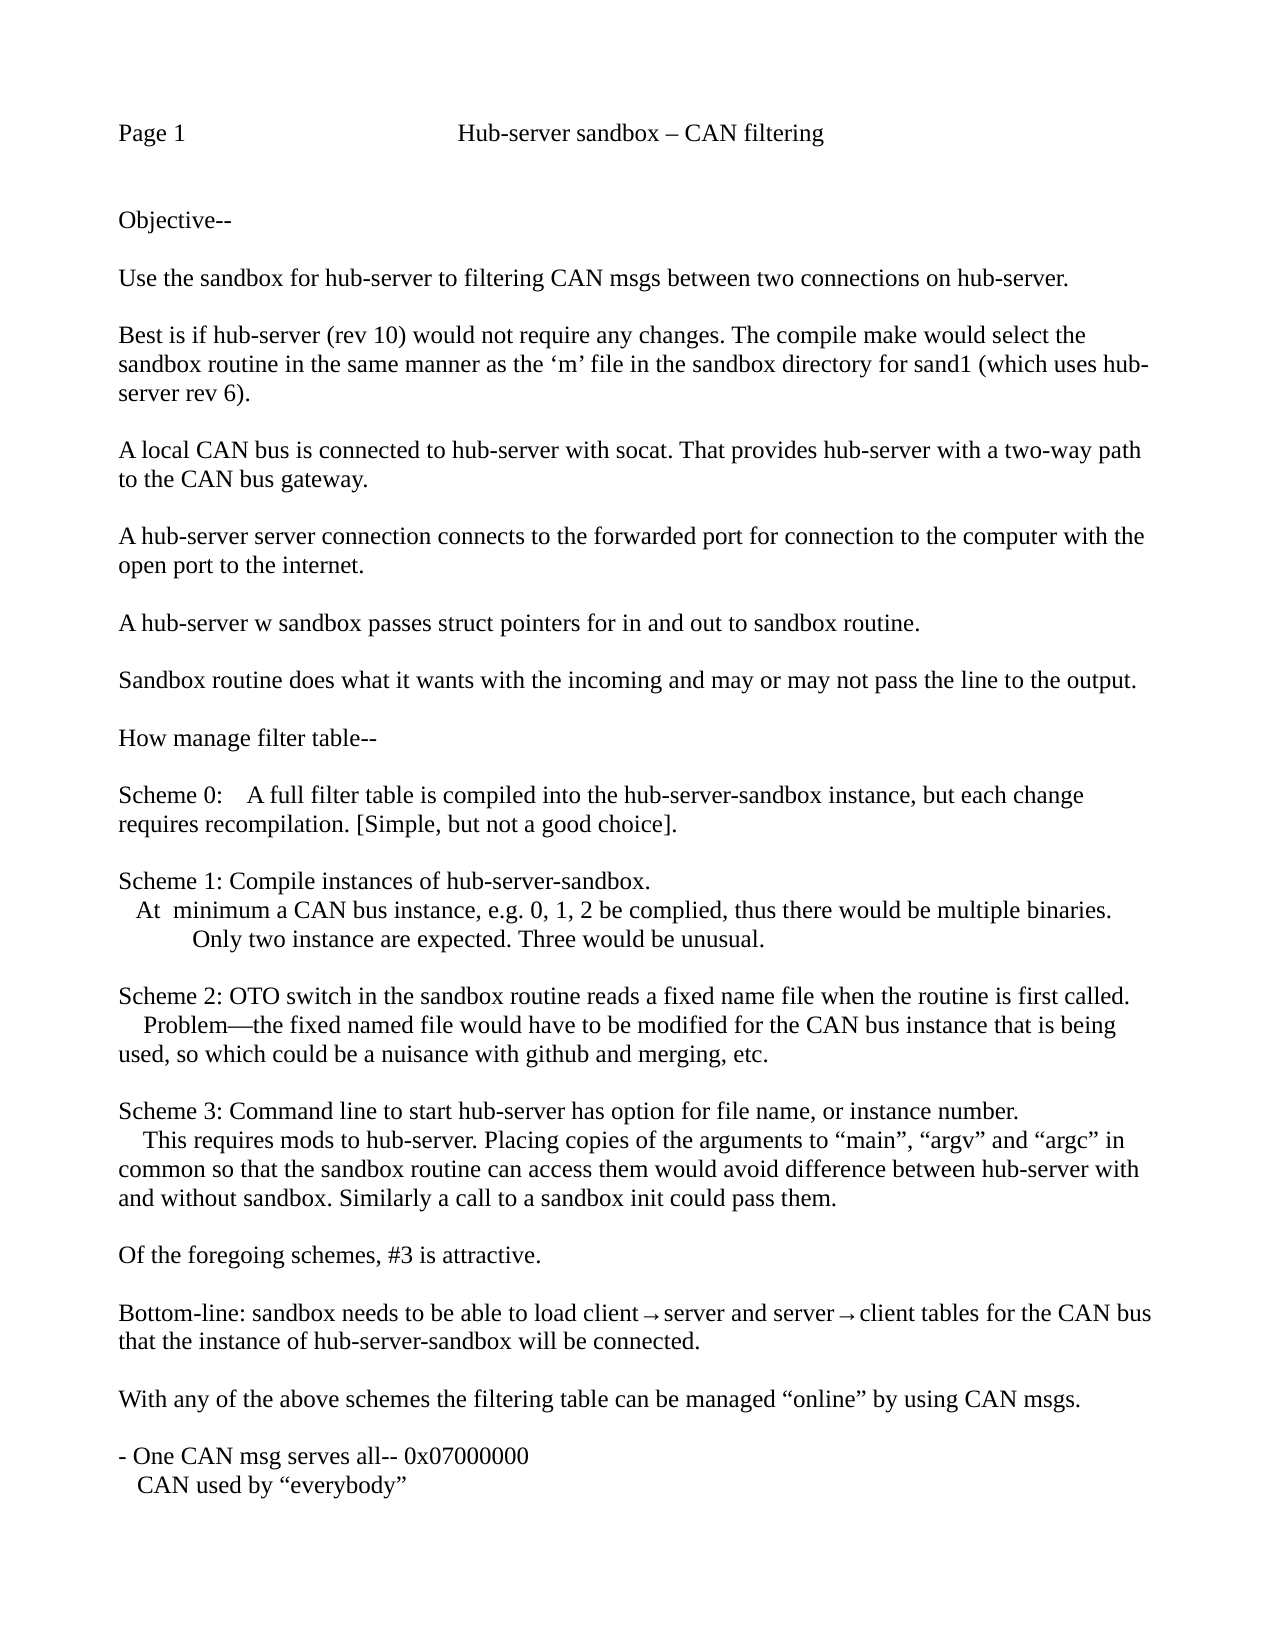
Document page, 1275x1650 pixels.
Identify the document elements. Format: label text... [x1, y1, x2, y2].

text Only two instance are expected. Three would be unusual. [118, 924, 1157, 953]
text Objective-- [118, 205, 1157, 234]
text At minimum a CAN bus instance, e.g. 0, 1, 2 be complied, thus there would be multiple binaries. [118, 895, 1157, 924]
text Scheme 0: A full filter table is compiled into the hub-server-sandbox instance, but each change requires recompilation. [Simple, but not a good choice]. [118, 780, 1157, 838]
text A hub-server server connection connects to the forwarded port for connection to the computer with the open port to the internet. [118, 521, 1157, 579]
text Bottom-line: sandbox needs to be able to load client→server and server→client tables for the CAN bus that the instance of hub-server-sandbox will be connected. [118, 1298, 1157, 1355]
text A hub-server w sandbox passes struct pointers for in and out to sandbox routine. [118, 608, 1157, 636]
text How manage filter table-- [118, 723, 1157, 751]
text - One CAN msg serves all-- 0x07000000 [118, 1441, 1157, 1470]
text Scheme 1: Compile instances of hub-server-sandbox. [118, 866, 1157, 895]
text Use the sandbox for hub-server to filtering CAN msgs between two connections on hub-server. [118, 263, 1157, 291]
text Problem—the fixed named file would have to be modified for the CAN bus instance that is being used, so which could be a nuisance with github and merging, etc. [118, 1010, 1157, 1068]
text Scheme 2: OTO switch in the sandbox routine reads a fixed name file when the routine is first called. [118, 981, 1157, 1010]
text Of the foregoing schemes, #3 is attractive. [118, 1240, 1157, 1269]
text A local CAN bus is connected to hub-server with socat. That provides hub-server with a two-way path to the CAN bus gateway. [118, 435, 1157, 493]
text Best is if hub-server (rev 10) would not require any changes. The compile make would select the sandbox routine in the same manner as the ‘m’ file in the sandbox directory for sand1 (which uses hub-server rev 6). [118, 320, 1157, 406]
text Scheme 3: Command line to start hub-server has option for file name, or instance number. [118, 1096, 1157, 1125]
text This requires mods to hub-server. Placing copies of the arguments to “main”, “argv” and “argc” in common so that the sandbox routine can access them would avoid difference between hub-server with and without sandbox. Similarly a call to a sandbox init could pass them. [118, 1125, 1157, 1211]
text With any of the above schemes the filtering table can be managed “online” by using CAN msgs. [118, 1384, 1157, 1413]
text Sandbox routine does what it wants with the incoming and may or may not pass the line to the output. [118, 665, 1157, 694]
text CAN used by “everybody” [118, 1470, 1157, 1499]
